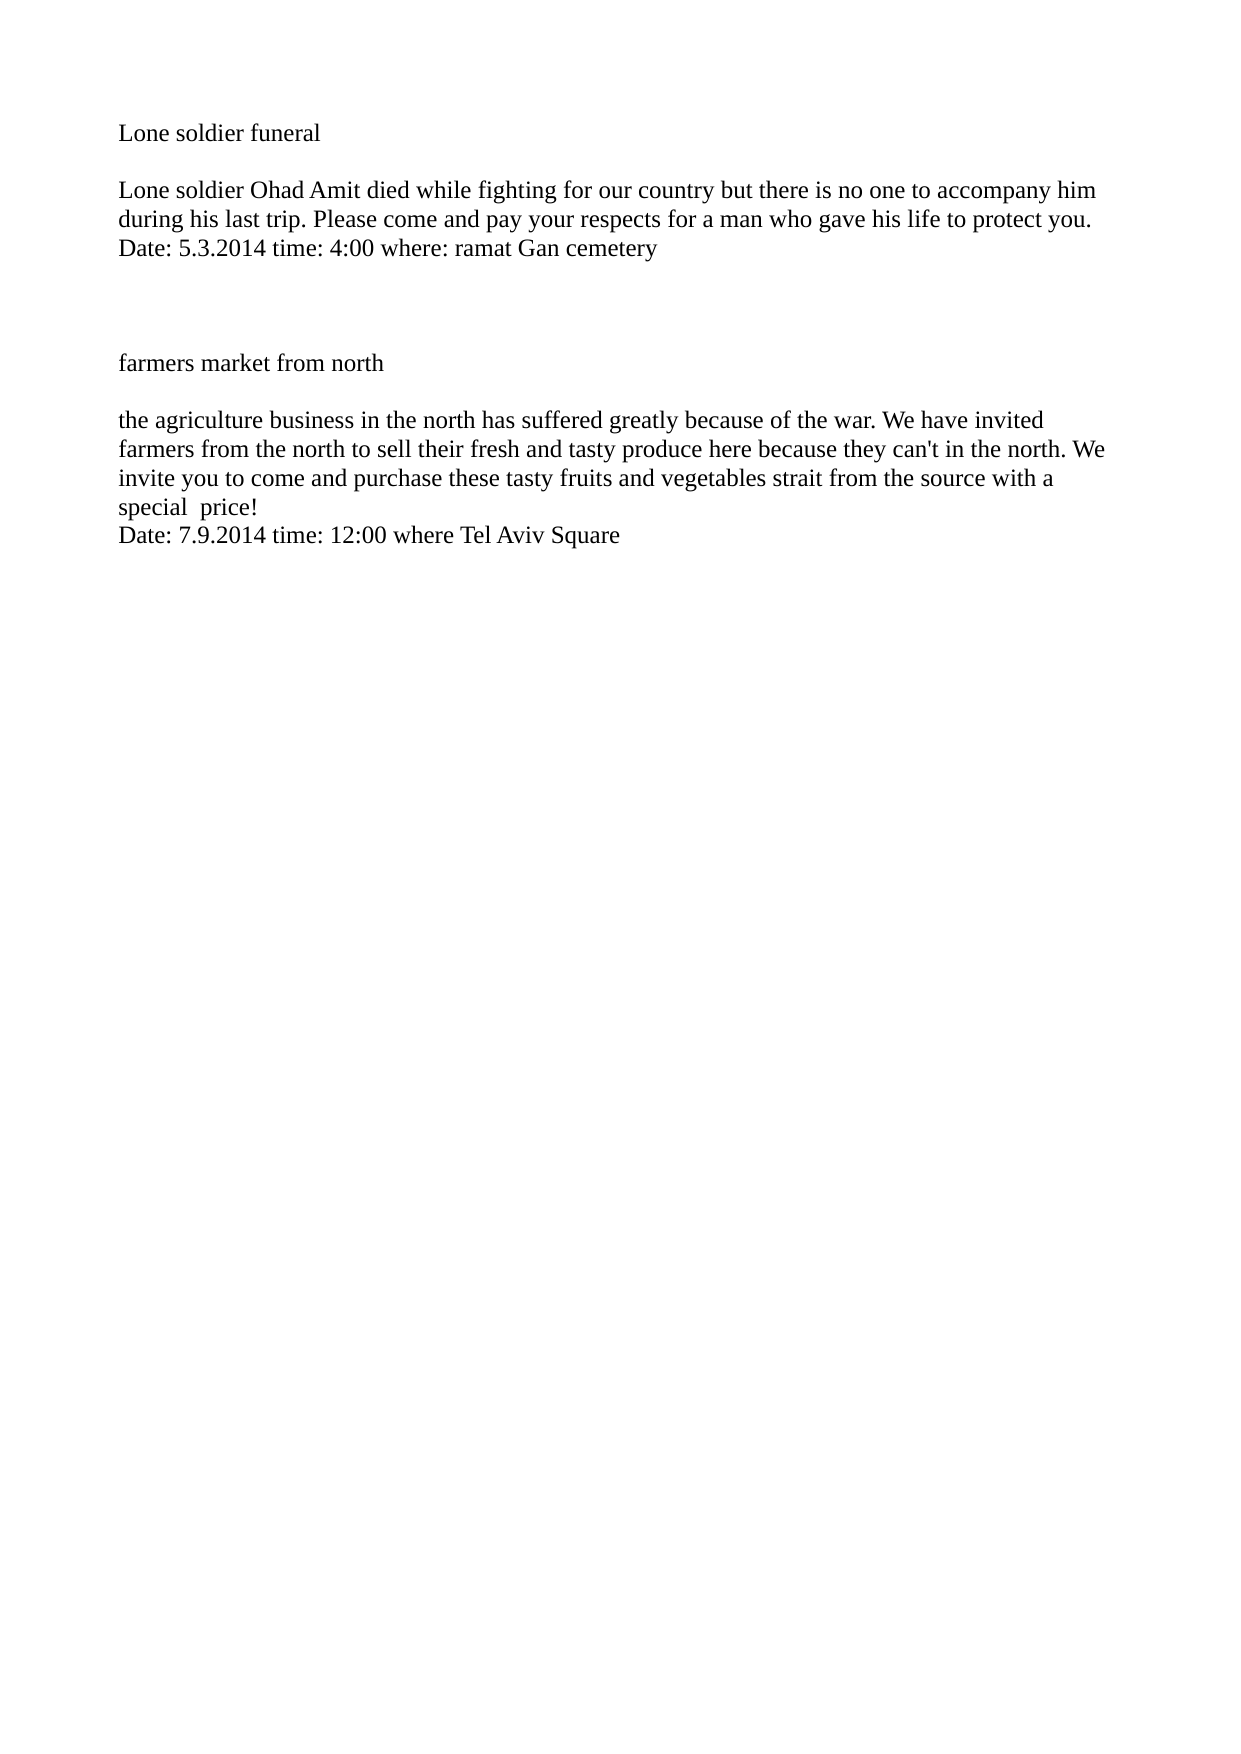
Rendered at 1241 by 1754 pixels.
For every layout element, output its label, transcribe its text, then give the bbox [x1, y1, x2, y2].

text the agriculture business in the north has suffered greatly because of the war. We have invited farmers from the north to sell their fresh and tasty produce here because they can't in the north. We invite you to come and purchase these tasty fruits and vegetables strait from the source with a special price! [118, 406, 1122, 521]
text Date: 7.9.2014 time: 12:00 where Tel Aviv Square [118, 521, 1122, 549]
text Lone soldier Ohad Amit died while fighting for our country but there is no one to accompany him during his last trip. Please come and pay your respects for a man who gave his life to protect you. [118, 176, 1122, 233]
text Lone soldier funeral [118, 118, 1122, 147]
text farmers market from north [118, 348, 1122, 377]
text Date: 5.3.2014 time: 4:00 where: ramat Gan cemetery [118, 233, 1122, 262]
